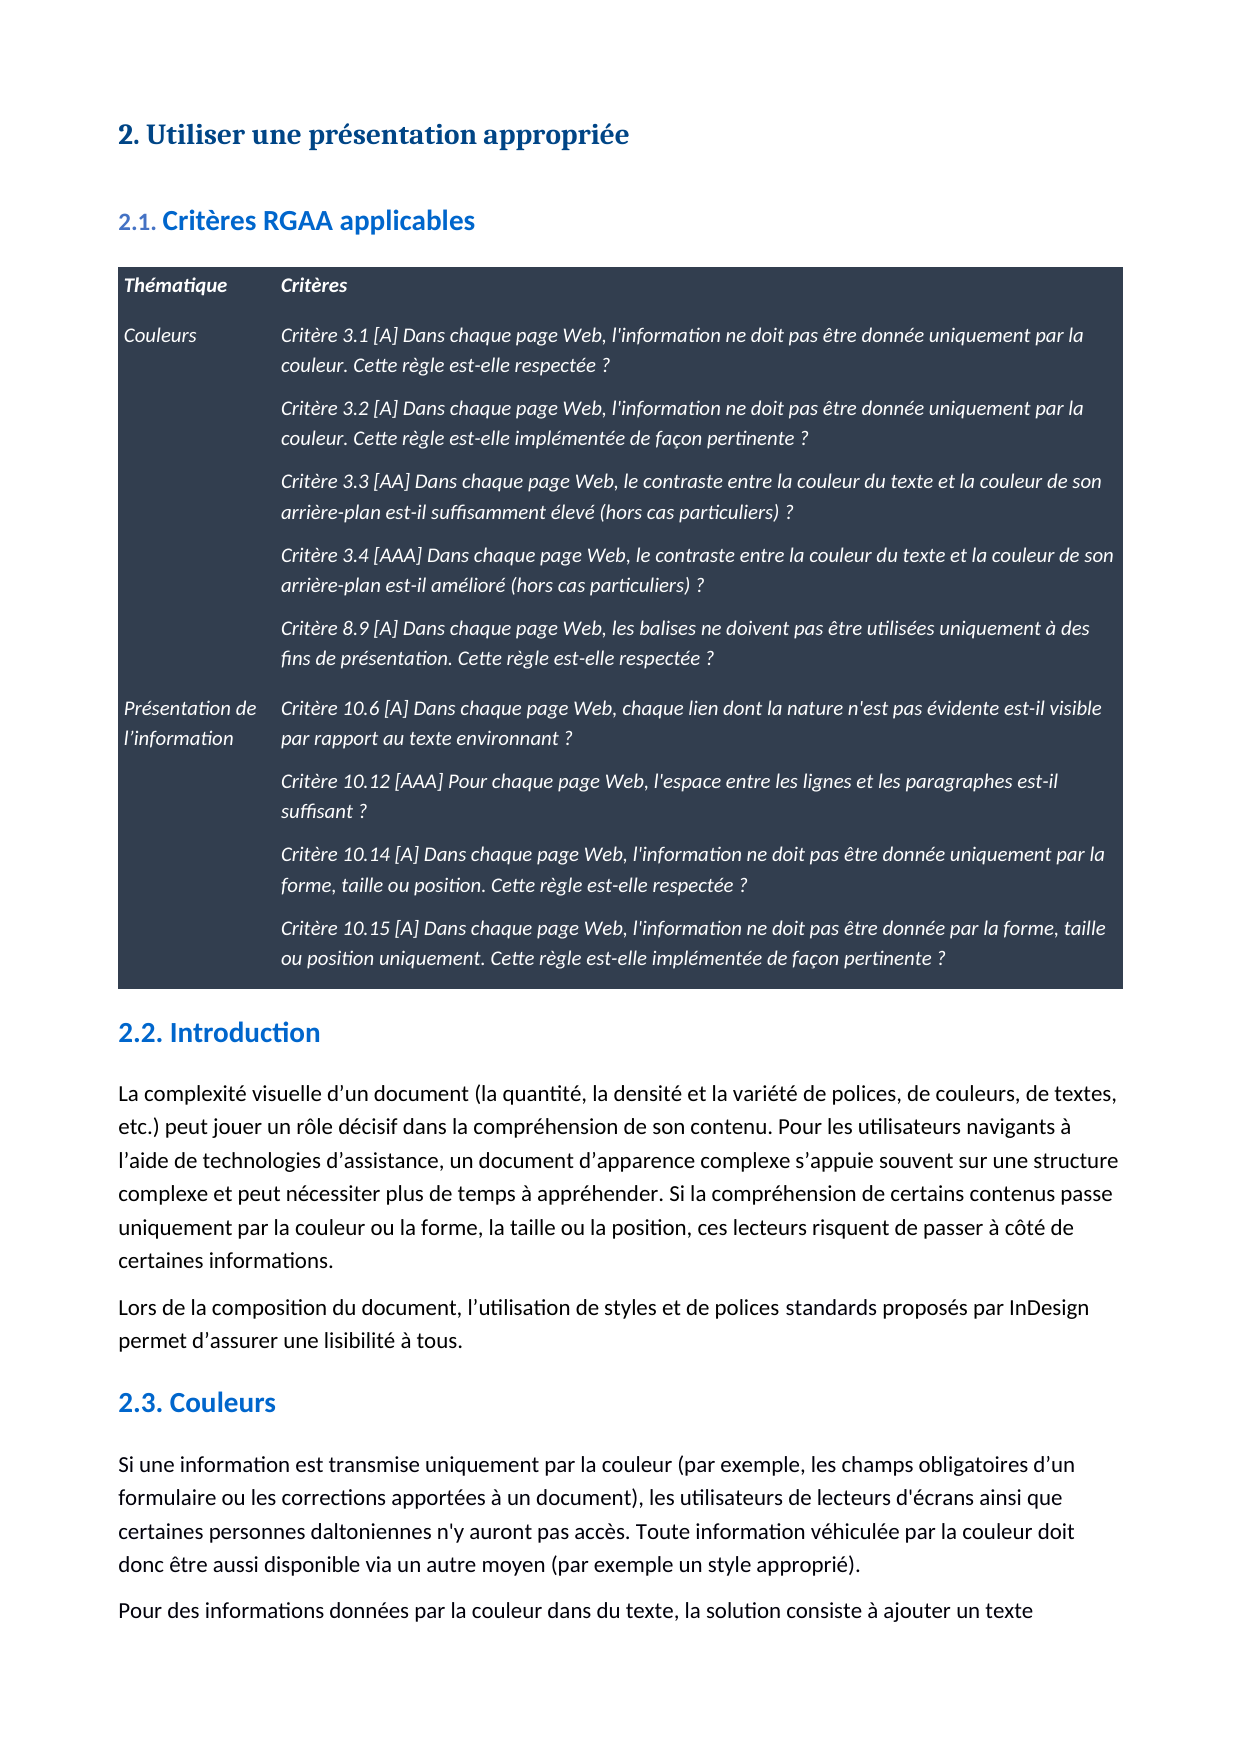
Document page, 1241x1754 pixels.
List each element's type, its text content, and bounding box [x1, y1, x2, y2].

text Pour des informations données par la couleur dans du texte, la solution consiste à ajouter un texte [118, 1596, 1122, 1624]
subtitle 2.2. Introduction [118, 1014, 1122, 1049]
subtitle 2.3. Couleurs [118, 1384, 1122, 1420]
table_cell Présentation de l’information [118, 689, 275, 989]
table_cell Critère 3.1 [A] Dans chaque page Web, l'information ne doit pas être donnée uniquement par la couleur. Cette règle est-elle respectée ? Critère 3.2 [A] Dans chaque page Web, l'information ne doit pas être donnée uniquement par la couleur. Cette règle est-elle implémentée de façon pertinente ? Critère 3.3 [AA] Dans chaque page Web, le contraste entre la couleur du texte et la couleur de son arrière-plan est-il suffisamment élevé (hors cas particuliers) ? Critère 3.4 [AAA] Dans chaque page Web, le contraste entre la couleur du texte et la couleur de son arrière-plan est-il amélioré (hors cas particuliers) ? Critère 8.9 [A] Dans chaque page Web, les balises ne doivent pas être utilisées uniquement à des fins de présentation. Cette règle est-elle respectée ? [275, 316, 1123, 689]
table_cell Critère 10.6 [A] Dans chaque page Web, chaque lien dont la nature n'est pas évidente est-il visible par rapport au texte environnant ? Critère 10.12 [AAA] Pour chaque page Web, l'espace entre les lignes et les paragraphes est-il suffisant ? Critère 10.14 [A] Dans chaque page Web, l'information ne doit pas être donnée uniquement par la forme, taille ou position. Cette règle est-elle respectée ? Critère 10.15 [A] Dans chaque page Web, l'information ne doit pas être donnée par la forme, taille ou position uniquement. Cette règle est-elle implémentée de façon pertinente ? [275, 689, 1123, 989]
text Si une information est transmise uniquement par la couleur (par exemple, les champs obligatoires d’un formulaire ou les corrections apportées à un document), les utilisateurs de lecteurs d'écrans ainsi que certaines personnes daltoniennes n'y auront pas accès. Toute information véhiculée par la couleur doit donc être aussi disponible via un autre moyen (par exemple un style approprié). [118, 1450, 1122, 1578]
table_header Critères [275, 267, 1123, 316]
subtitle 2.1. Critères RGAA applicables [118, 202, 1122, 237]
subtitle 2. Utiliser une présentation appropriée [118, 118, 1122, 152]
text La complexité visuelle d’un document (la quantité, la densité et la variété de polices, de couleurs, de textes, etc.) peut jouer un rôle décisif dans la compréhension de son contenu. Pour les utilisateurs navigants à l’aide de technologies d’assistance, un document d’apparence complexe s’appuie souvent sur une structure complexe et peut nécessiter plus de temps à appréhender. Si la compréhension de certains contenus passe uniquement par la couleur ou la forme, la taille ou la position, ces lecteurs risquent de passer à côté de certaines informations. [118, 1079, 1122, 1275]
text Lors de la composition du document, l’utilisation de styles et de polices standards proposés par InDesign permet d’assurer une lisibilité à tous. [118, 1293, 1122, 1354]
table_header Thématique [118, 267, 275, 316]
table_cell Couleurs [118, 316, 275, 689]
